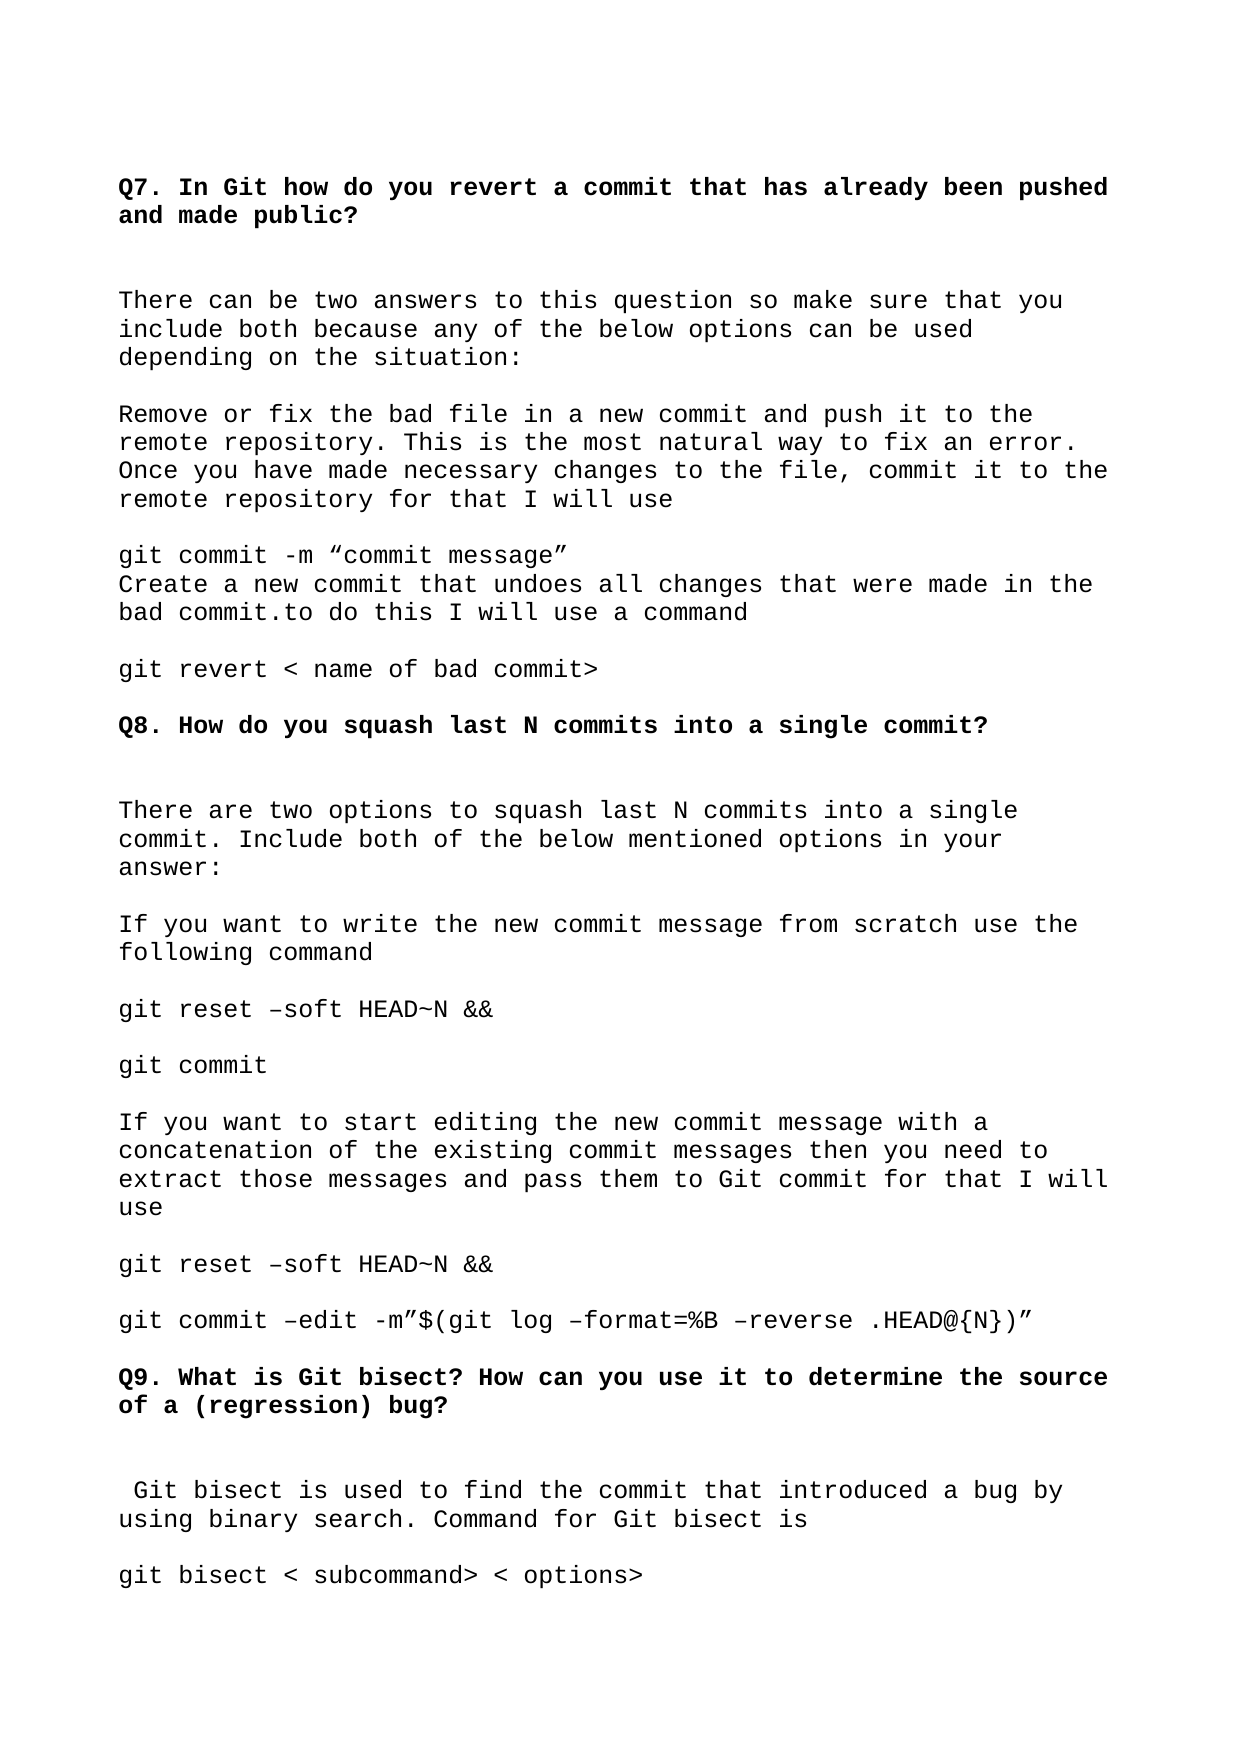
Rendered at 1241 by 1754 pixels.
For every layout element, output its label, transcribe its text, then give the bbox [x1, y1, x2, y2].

text There are two options to squash last N commits into a single commit. Include both of the below mentioned options in your answer: [118, 798, 1122, 883]
text If you want to write the new commit message from scratch use the following command [118, 911, 1122, 968]
text git reset –soft HEAD~N && [118, 1251, 1122, 1280]
text git revert < name of bad commit> [118, 656, 1122, 685]
text There can be two answers to this question so make sure that you include both because any of the below options can be used depending on the situation: [118, 288, 1122, 373]
text Q8. How do you squash last N commits into a single commit? [118, 713, 1122, 741]
text git bisect < subcommand> < options> [118, 1563, 1122, 1591]
text If you want to start editing the new commit message with a concatenation of the existing commit messages then you need to extract those messages and pass them to Git commit for that I will use [118, 1110, 1122, 1223]
text git reset –soft HEAD~N && [118, 996, 1122, 1025]
text Remove or fix the bad file in a new commit and push it to the remote repository. This is the most natural way to fix an error. Once you have made necessary changes to the file, commit it to the remote repository for that I will use [118, 401, 1122, 515]
text Create a new commit that undoes all changes that were made in the bad commit.to do this I will use a command [118, 571, 1122, 628]
text git commit [118, 1053, 1122, 1081]
text Git bisect is used to find the commit that introduced a bug by using binary search. Command for Git bisect is [118, 1478, 1122, 1535]
text git commit -m “commit message” [118, 543, 1122, 571]
text git commit –edit -m”$(git log –format=%B –reverse .HEAD@{N})” [118, 1308, 1122, 1336]
text Q7. In Git how do you revert a commit that has already been pushed and made public? [118, 175, 1122, 231]
text Q9. What is Git bisect? How can you use it to determine the source of a (regression) bug? [118, 1365, 1122, 1421]
